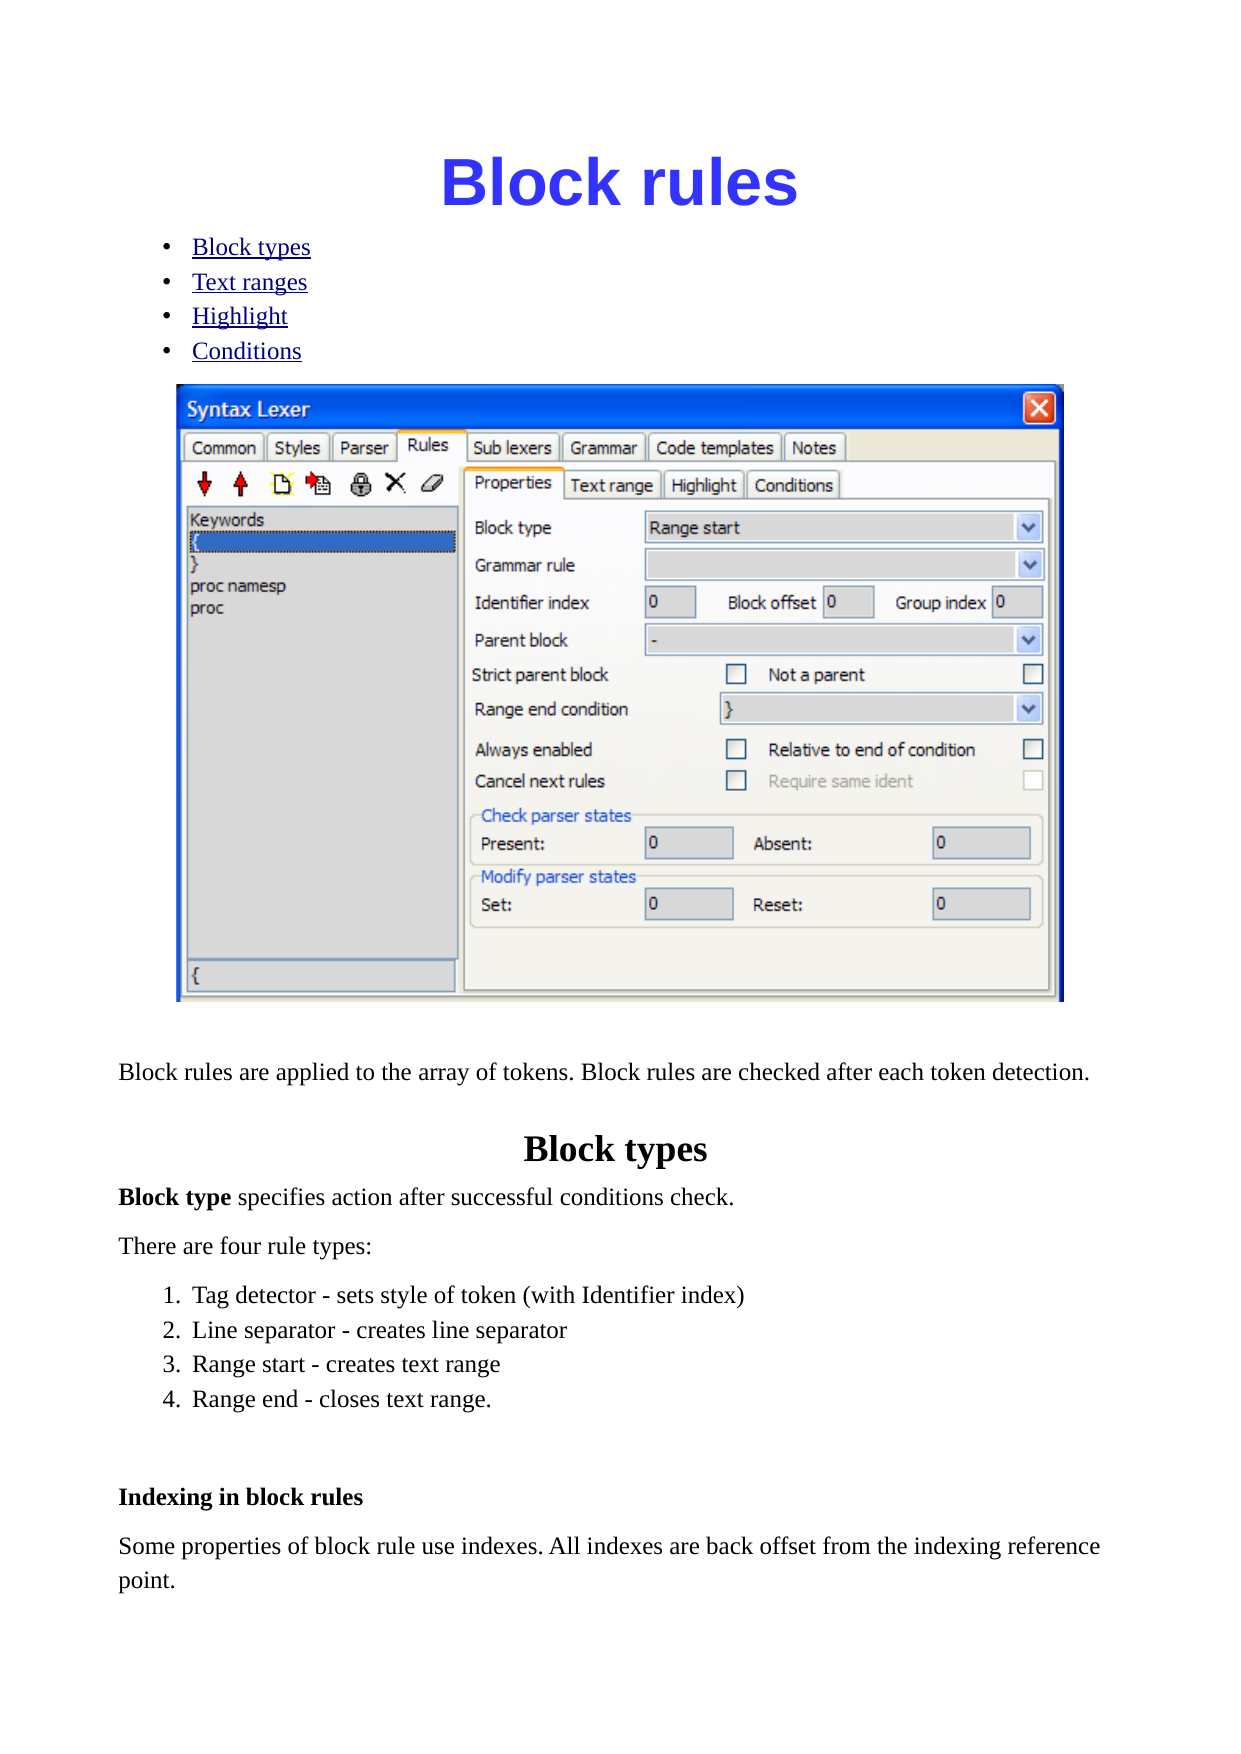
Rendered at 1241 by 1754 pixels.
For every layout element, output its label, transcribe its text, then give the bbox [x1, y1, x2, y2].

text Indexing in block rules [118, 1482, 1122, 1511]
picture [176, 384, 1064, 1002]
list Range end - closes text range. [162, 1384, 1122, 1413]
subtitle Block types [118, 1127, 1122, 1170]
list Conditions [162, 336, 1122, 364]
list Tag detector - sets style of token (with Identifier index) [162, 1280, 1122, 1309]
text There are four rule types: [118, 1231, 1122, 1260]
text Block rules are applied to the array of tokens. Block rules are checked after each token detection. [118, 1057, 1122, 1086]
list Highlight [162, 301, 1122, 330]
list Block types [162, 232, 1122, 261]
list Line separator - creates line separator [162, 1315, 1122, 1344]
title Block rules [118, 143, 1122, 220]
text Block type specifies action after successful conditions check. [118, 1182, 1122, 1211]
text Some properties of block rule use indexes. All indexes are back offset from the indexing reference point. [118, 1531, 1122, 1594]
list Range start - creates text range [162, 1349, 1122, 1378]
list Text ranges [162, 267, 1122, 296]
